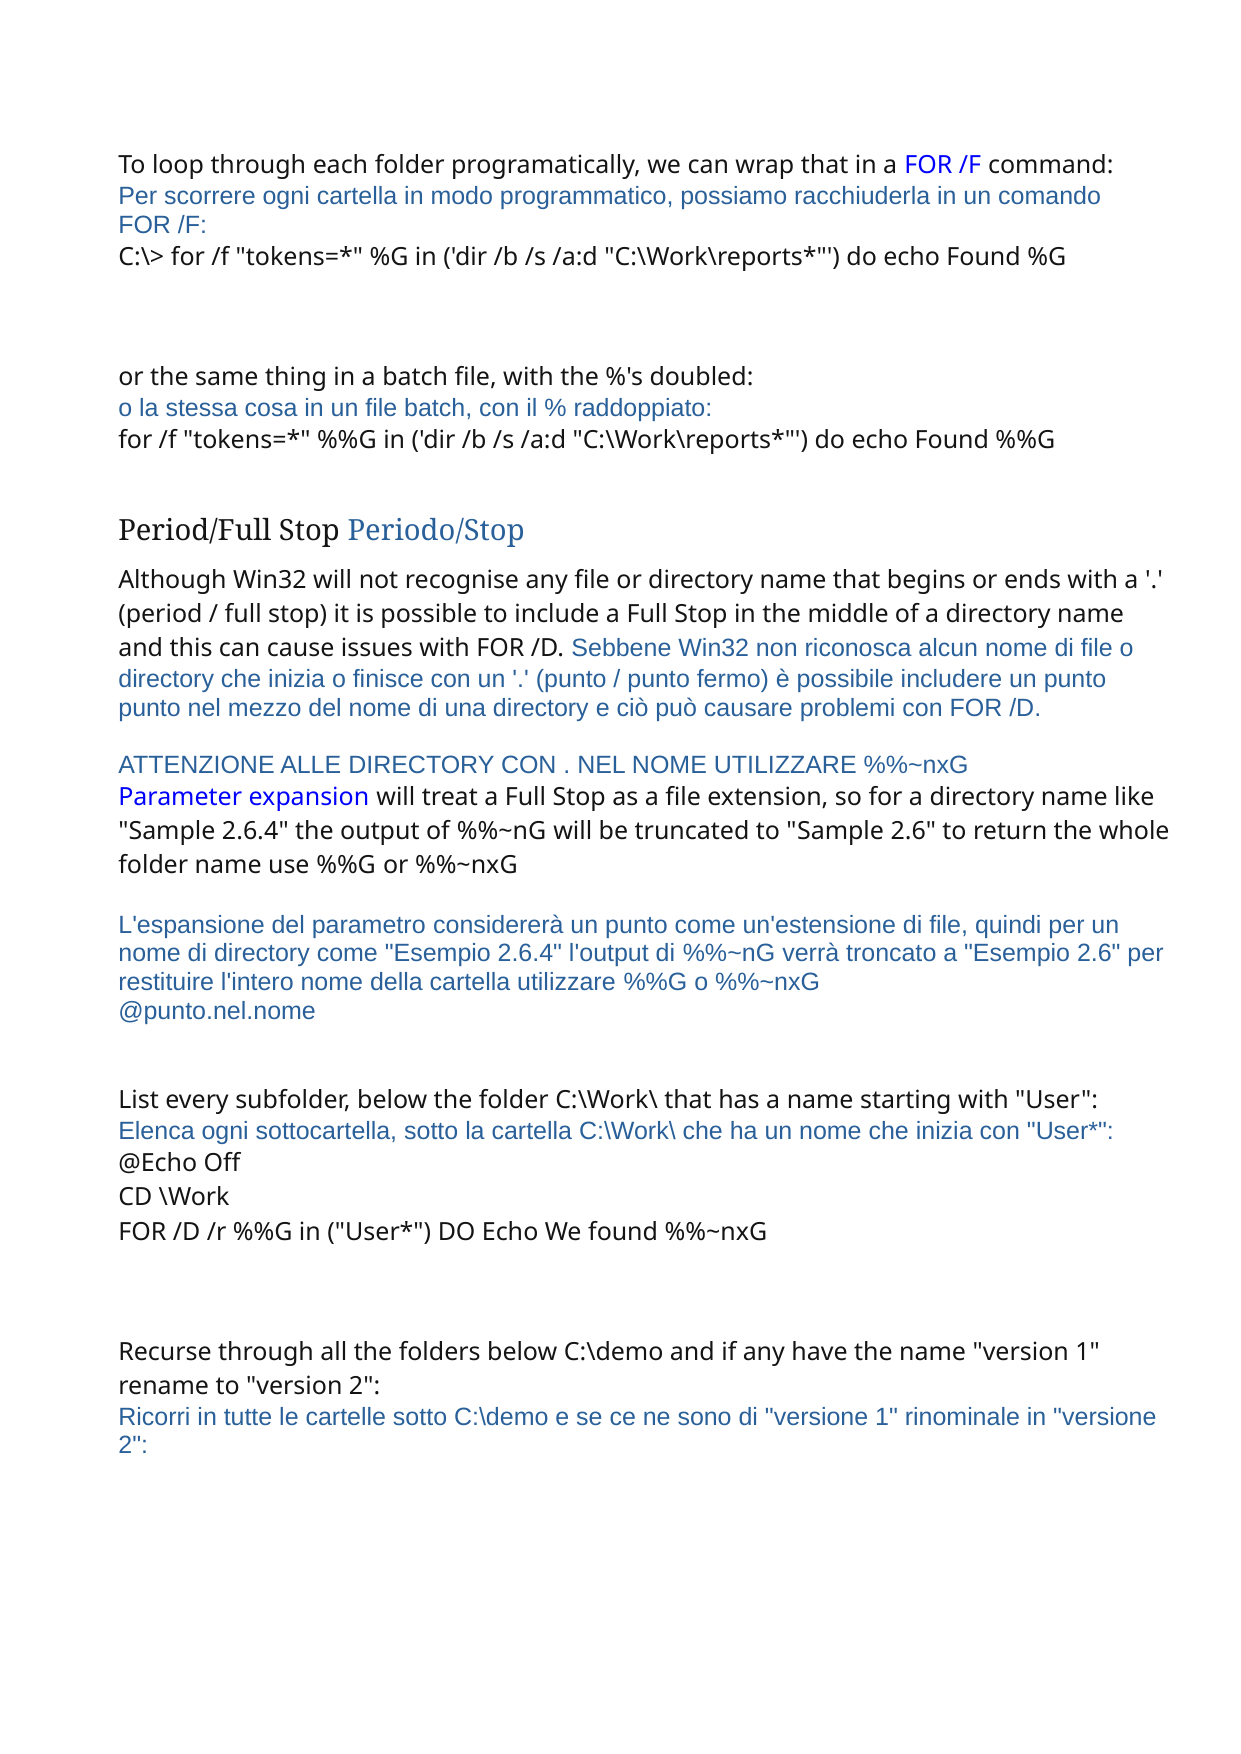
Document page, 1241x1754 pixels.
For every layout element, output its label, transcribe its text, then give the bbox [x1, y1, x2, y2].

text o la stessa cosa in un file batch, con il % raddoppiato: [118, 393, 1175, 422]
text Ricorri in tutte le cartelle sotto C:\demo e se ce ne sono di "versione 1" rinominale in "versione 2": [118, 1402, 1175, 1459]
text L'espansione del parametro considererà un punto come un'estensione di file, quindi per un nome di directory come "Esempio 2.6.4" l'output di %%~nG verrà troncato a "Esempio 2.6" per restituire l'intero nome della cartella utilizzare %%G o %%~nxG [118, 910, 1175, 996]
text Parameter expansion will treat a Full Stop as a file extension, so for a directory name like "Sample 2.6.4" the output of %%~nG will be truncated to "Sample 2.6" to return the whole folder name use %%G or %%~nxG [118, 779, 1175, 881]
subtitle Period/Full Stop Periodo/Stop [118, 509, 1175, 549]
text Recurse through all the folders below C:\demo and if any have the name "version 1" rename to "version 2": [118, 1333, 1175, 1402]
text ATTENZIONE ALLE DIRECTORY CON . NEL NOME UTILIZZARE %%~nxG [118, 750, 1175, 779]
text C:\> for /f "tokens=*" %G in ('dir /b /s /a:d "C:\Work\reports*"') do echo Found %G [118, 238, 1175, 272]
text or the same thing in a batch file, with the %'s doubled: [118, 359, 1175, 393]
text for /f "tokens=*" %%G in ('dir /b /s /a:d "C:\Work\reports*"') do echo Found %%G [118, 422, 1175, 456]
text @punto.nel.nome [118, 996, 1175, 1025]
text List every subfolder, below the folder C:\Work\ that has a name starting with "User": [118, 1082, 1175, 1116]
text Elenca ogni sottocartella, sotto la cartella C:\Work\ che ha un nome che inizia con "User*": [118, 1116, 1175, 1145]
text @Echo Off CD \Work FOR /D /r %%G in ("User*") DO Echo We found %%~nxG [118, 1145, 1175, 1247]
text To loop through each folder programatically, we can wrap that in a FOR /F command: [118, 147, 1175, 181]
text Although Win32 will not recognise any file or directory name that begins or ends with a '.' (period / full stop) it is possible to include a Full Stop in the middle of a directory name and this can cause issues with FOR /D. Sebbene Win32 non riconosca alcun nome di file o directory che inizia o finisce con un '.' (punto / punto fermo) è possibile includere un punto punto nel mezzo del nome di una directory e ciò può causare problemi con FOR /D. [118, 562, 1175, 721]
text Per scorrere ogni cartella in modo programmatico, possiamo racchiuderla in un comando FOR /F: [118, 181, 1175, 238]
